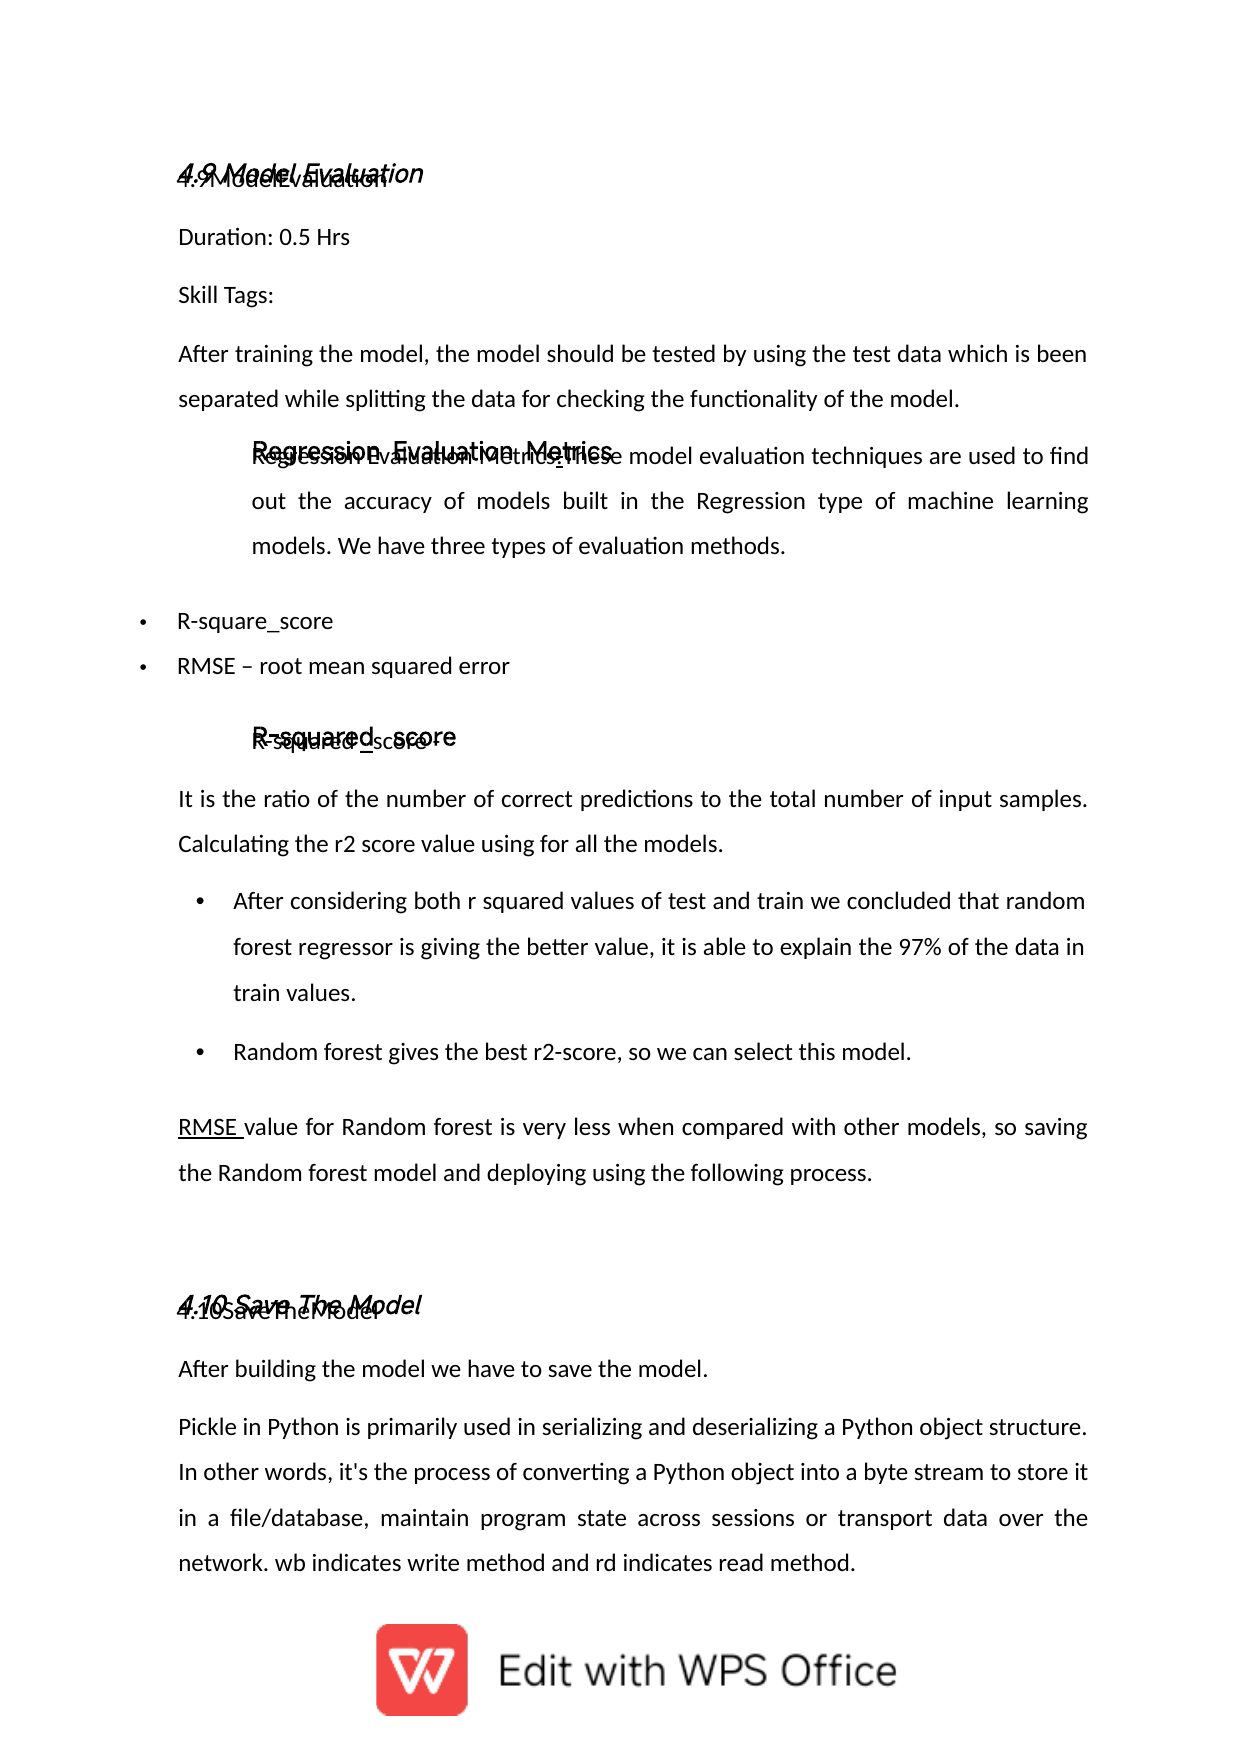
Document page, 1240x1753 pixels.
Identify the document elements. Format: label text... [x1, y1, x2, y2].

text It is the ratio of the number of correct predictions to the total number of input samples. Calculating the r2 score value using for all the models. [178, 783, 1090, 859]
text RMSE value for Random forest is very less when compared with other models, so saving the Random forest model and deploying using the following process. [178, 1111, 1090, 1187]
text After building the model we have to save the model. [178, 1353, 1090, 1384]
list Random forest gives the best r2-score, so we can select this model. [196, 1036, 1086, 1066]
text Regression Evaluation Metrics:These model evaluation techniques are used to find out the accuracy of models built in the Regression type of machine learning models. We have three types of evaluation methods. [251, 440, 1090, 561]
text After training the model, the model should be tested by using the test data which is been separated while splitting the data for checking the functionality of the model. [178, 338, 1090, 413]
list After considering both r squared values of test and train we concluded that random forest regressor is giving the better value, it is able to explain the 97% of the data in train values. [196, 886, 1086, 1008]
text Pickle in Python is primarily used in serializing and deserializing a Python object structure. In other words, it's the process of converting a Python object into a byte stream to store it in a file/database, maintain program state across sessions or transport data over the network. wb indicates write method and rd indicates read method. [178, 1411, 1090, 1578]
text Duration: 0.5 Hrs [178, 221, 1090, 251]
subtitle 4.9ModelEvaluation [176, 162, 1090, 194]
text Skill Tags: [178, 279, 1090, 310]
list R-square_score [139, 605, 1090, 636]
subtitle R-squared _score - [251, 725, 1090, 756]
subtitle 4.10SaveTheModel [176, 1294, 1090, 1326]
list RMSE – root mean squared error [139, 651, 1090, 681]
